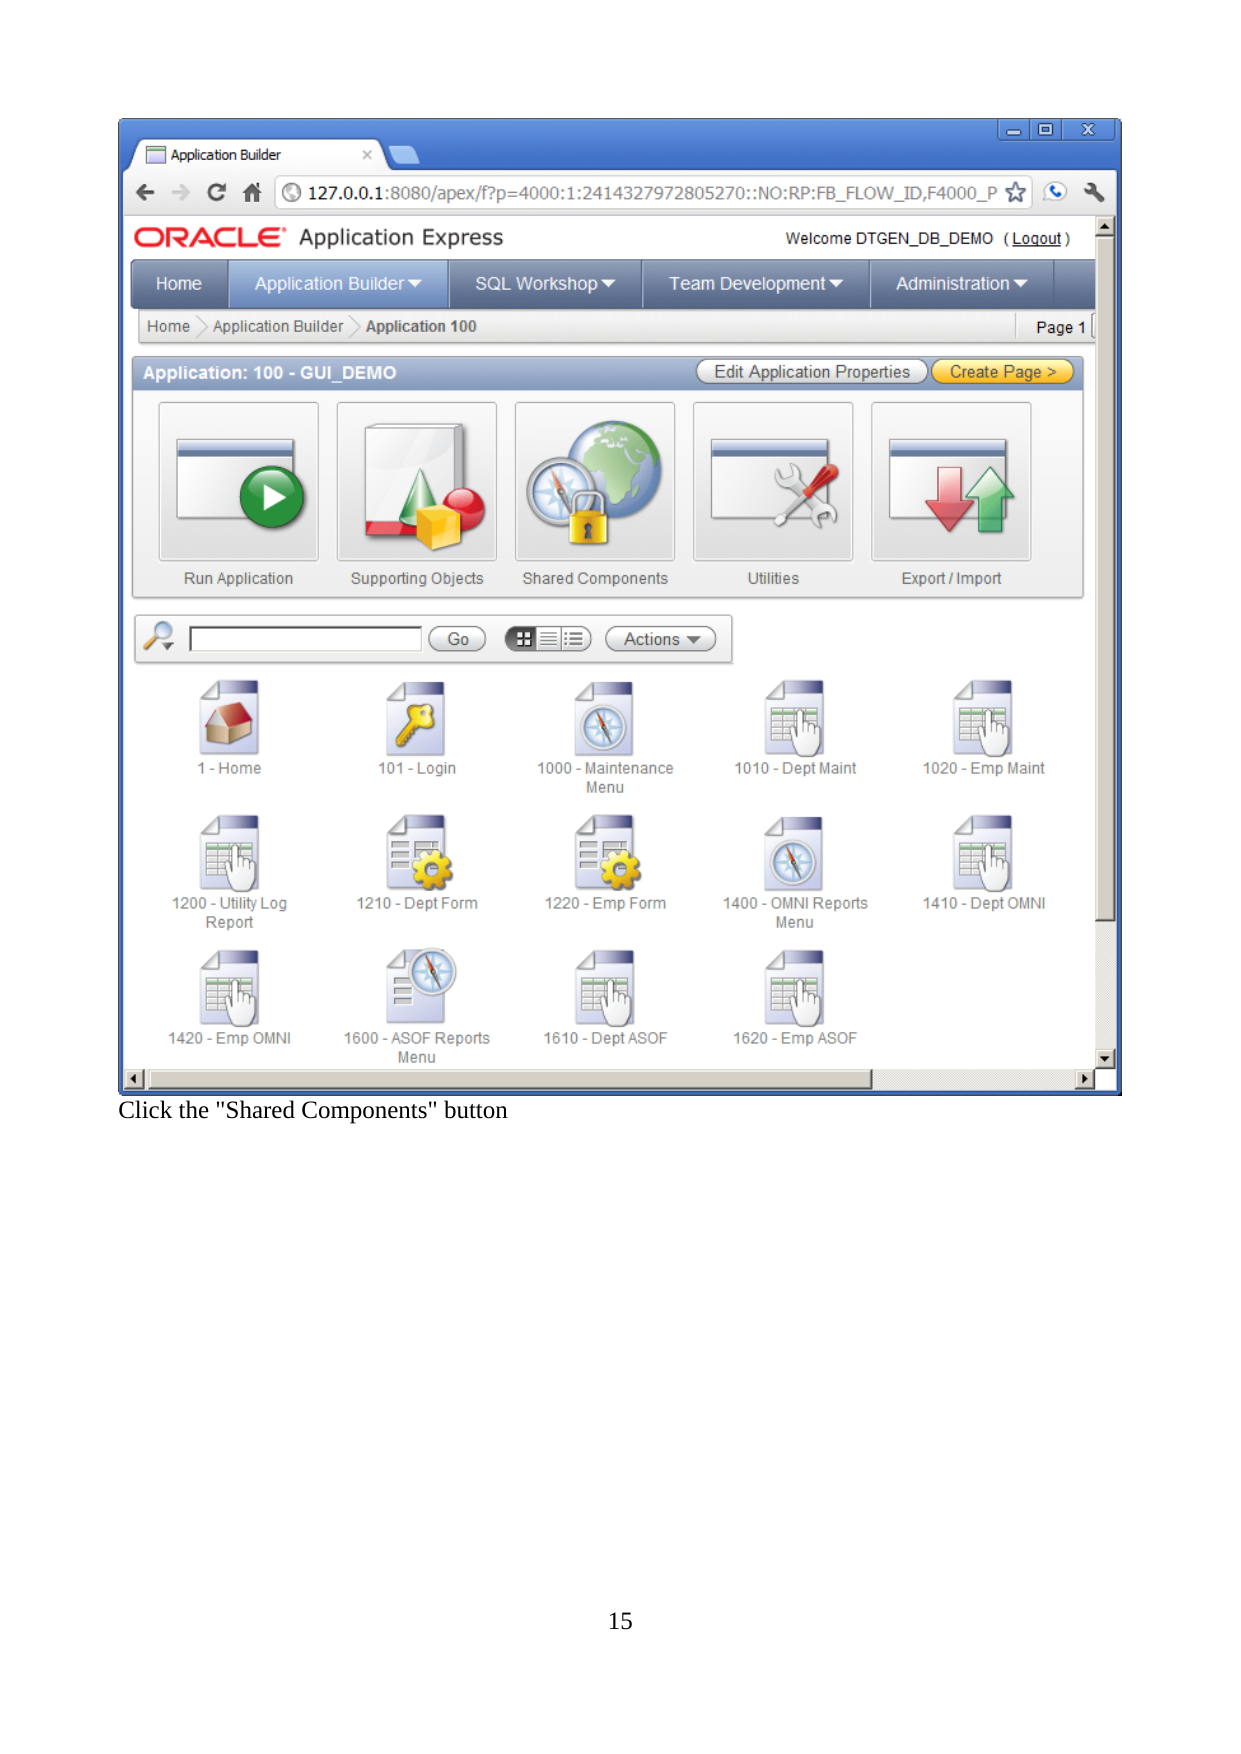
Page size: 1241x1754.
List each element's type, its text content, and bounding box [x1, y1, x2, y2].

text Click the "Shared Components" button [118, 1096, 1122, 1124]
picture [118, 118, 1122, 1096]
